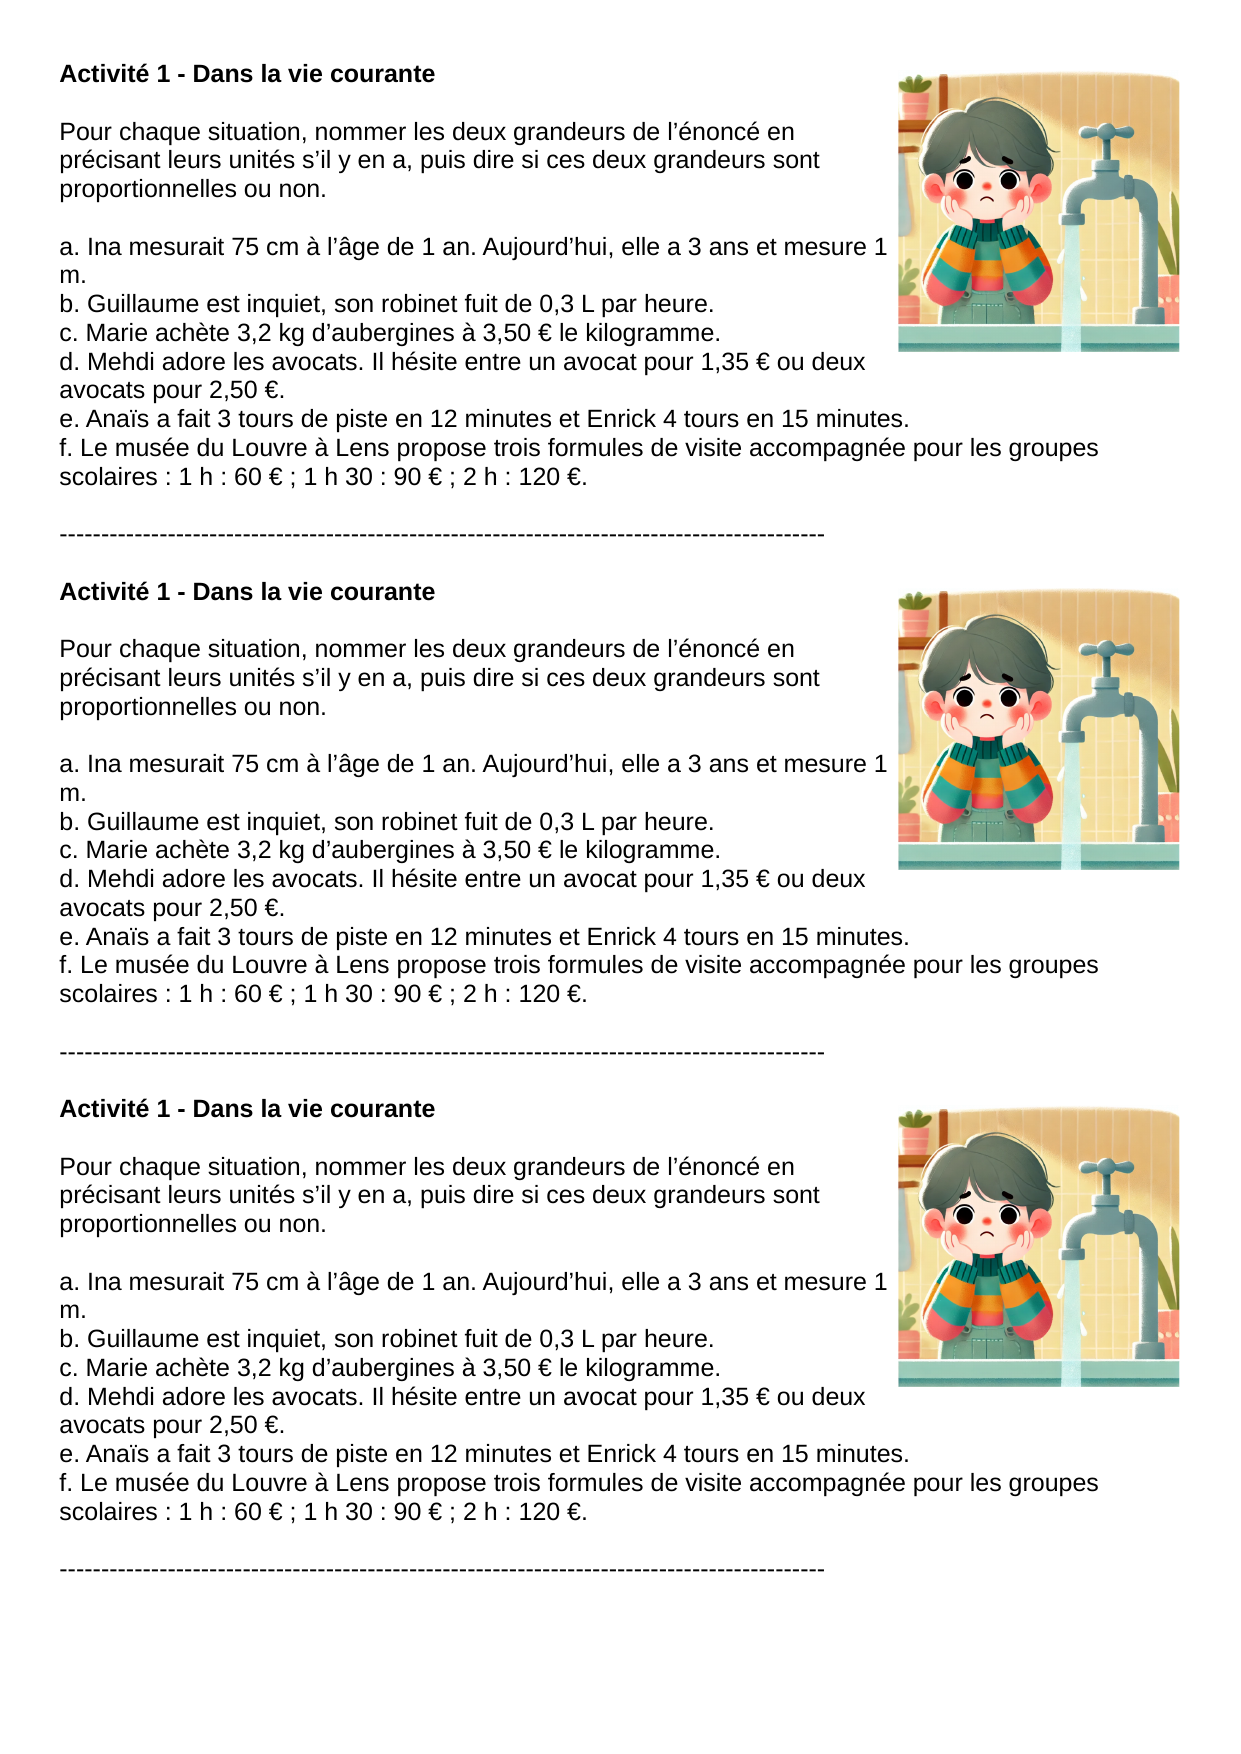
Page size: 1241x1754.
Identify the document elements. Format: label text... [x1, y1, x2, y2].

text -------------------------------------------------------------------------------------------- [59, 1554, 1181, 1583]
picture [898, 70, 1180, 352]
text Activité 1 - Dans la vie courante Pour chaque situation, nommer les deux grandeurs de l’énoncé en précisant leurs unités s’il y en a, puis dire si ces deux grandeurs sont proportionnelles ou non. a. Ina mesurait 75 cm à l’âge de 1 an. Aujourd’hui, elle a 3 ans et mesure 1 m. b. Guillaume est inquiet, son robinet fuit de 0,3 L par heure. c. Marie achète 3,2 kg d’aubergines à 3,50 € le kilogramme. d. Mehdi adore les avocats. Il hésite entre un avocat pour 1,35 € ou deux avocats pour 2,50 €. e. Anaïs a fait 3 tours de piste en 12 minutes et Enrick 4 tours en 15 minutes. f. Le musée du Louvre à Lens propose trois formules de visite accompagnée pour les groupes scolaires : 1 h : 60 € ; 1 h 30 : 90 € ; 2 h : 120 €. [59, 577, 1181, 1037]
text Activité 1 - Dans la vie courante Pour chaque situation, nommer les deux grandeurs de l’énoncé en précisant leurs unités s’il y en a, puis dire si ces deux grandeurs sont proportionnelles ou non. a. Ina mesurait 75 cm à l’âge de 1 an. Aujourd’hui, elle a 3 ans et mesure 1 m. b. Guillaume est inquiet, son robinet fuit de 0,3 L par heure. c. Marie achète 3,2 kg d’aubergines à 3,50 € le kilogramme. d. Mehdi adore les avocats. Il hésite entre un avocat pour 1,35 € ou deux avocats pour 2,50 €. e. Anaïs a fait 3 tours de piste en 12 minutes et Enrick 4 tours en 15 minutes. f. Le musée du Louvre à Lens propose trois formules de visite accompagnée pour les groupes scolaires : 1 h : 60 € ; 1 h 30 : 90 € ; 2 h : 120 €. [59, 59, 1181, 519]
picture [898, 1105, 1180, 1387]
text Activité 1 - Dans la vie courante Pour chaque situation, nommer les deux grandeurs de l’énoncé en précisant leurs unités s’il y en a, puis dire si ces deux grandeurs sont proportionnelles ou non. a. Ina mesurait 75 cm à l’âge de 1 an. Aujourd’hui, elle a 3 ans et mesure 1 m. b. Guillaume est inquiet, son robinet fuit de 0,3 L par heure. c. Marie achète 3,2 kg d’aubergines à 3,50 € le kilogramme. d. Mehdi adore les avocats. Il hésite entre un avocat pour 1,35 € ou deux avocats pour 2,50 €. e. Anaïs a fait 3 tours de piste en 12 minutes et Enrick 4 tours en 15 minutes. f. Le musée du Louvre à Lens propose trois formules de visite accompagnée pour les groupes scolaires : 1 h : 60 € ; 1 h 30 : 90 € ; 2 h : 120 €. [59, 1094, 1181, 1554]
text -------------------------------------------------------------------------------------------- [59, 1037, 1181, 1065]
text -------------------------------------------------------------------------------------------- [59, 519, 1181, 548]
picture [898, 588, 1180, 870]
